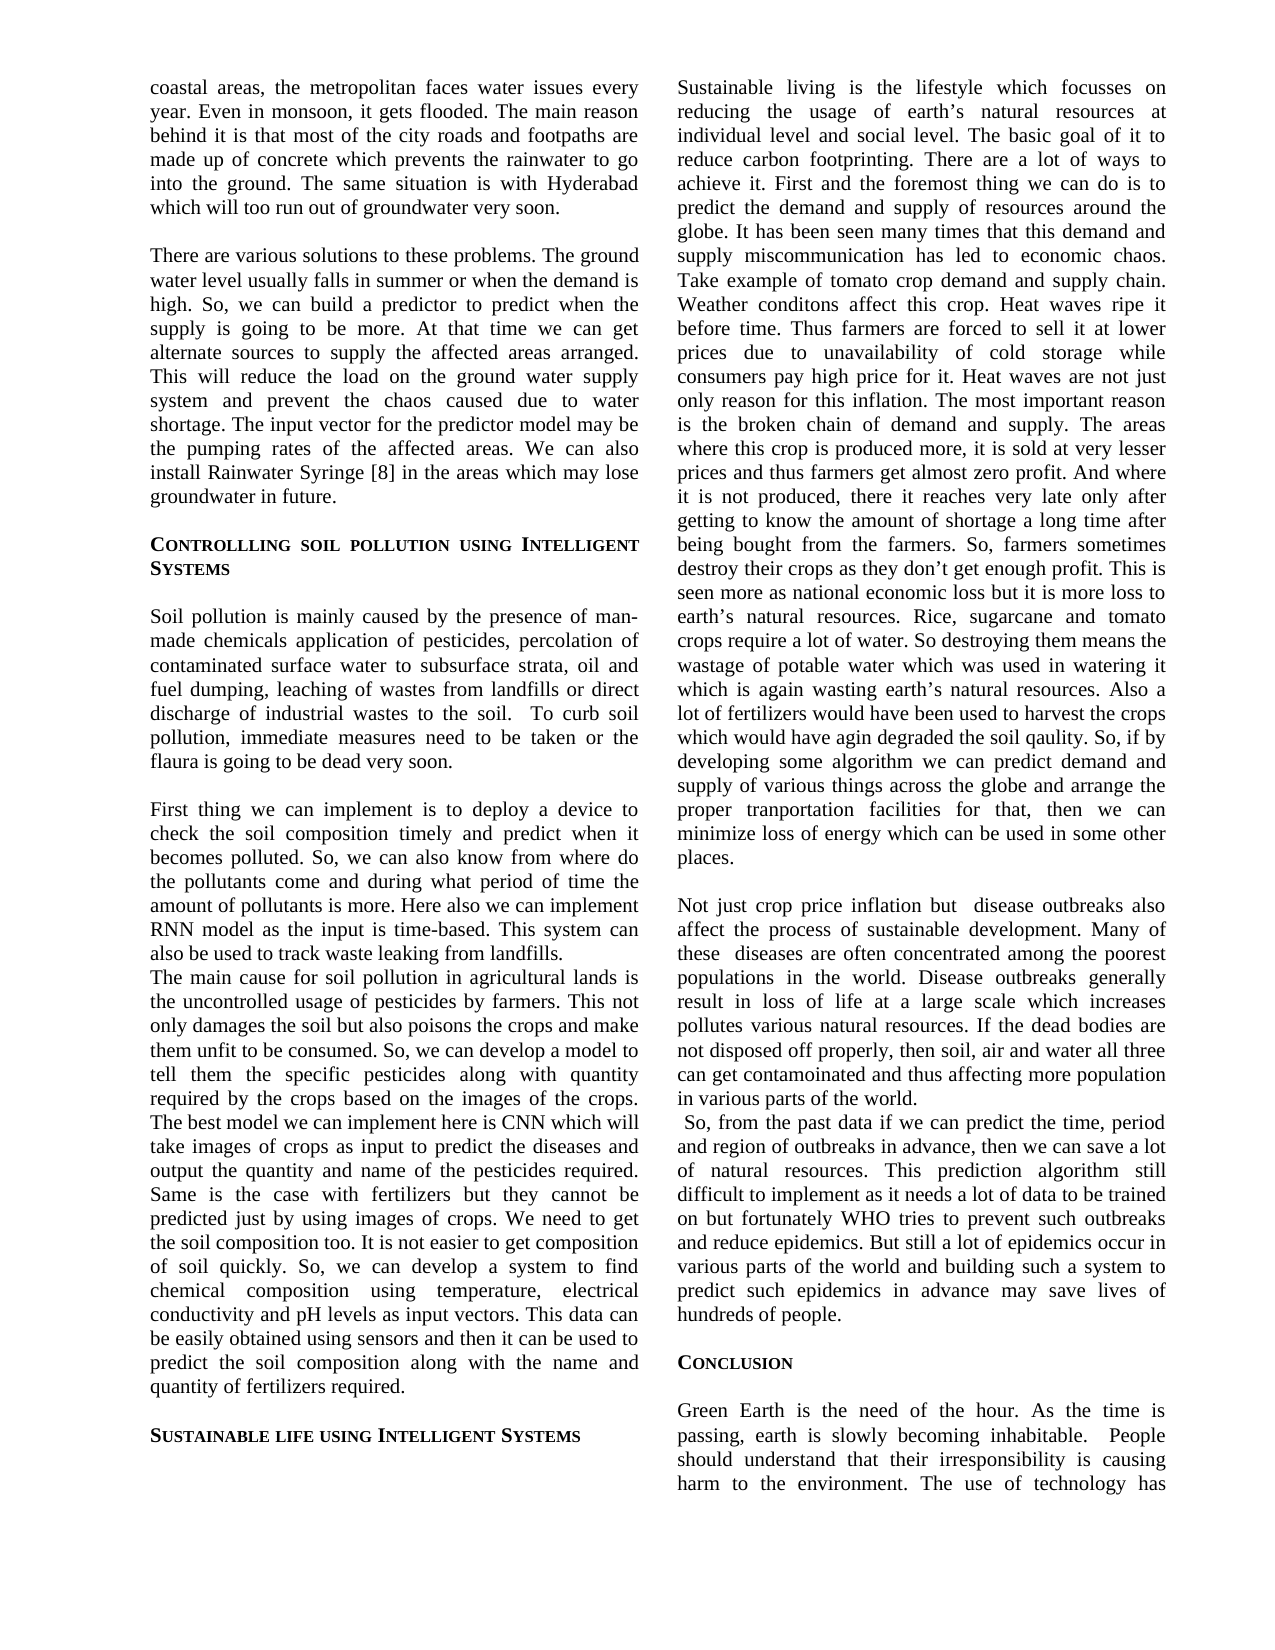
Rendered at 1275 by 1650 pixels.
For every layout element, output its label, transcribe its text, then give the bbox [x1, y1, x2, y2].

text So, from the past data if we can predict the time, period and region of outbreaks in advance, then we can save a lot of natural resources. This prediction algorithm still difficult to implement as it needs a lot of data to be trained on but fortunately WHO tries to prevent such outbreaks and reduce epidemics. But still a lot of epidemics occur in various parts of the world and building such a system to predict such epidemics in advance may save lives of hundreds of people. [677, 1110, 1167, 1326]
text Soil pollution is mainly caused by the presence of man-made chemicals application of pesticides, percolation of contaminated surface water to subsurface strata, oil and fuel dumping, leaching of wastes from landfills or direct discharge of industrial wastes to the soil. To curb soil pollution, immediate measures need to be taken or the flaura is going to be dead very soon. [150, 604, 639, 773]
text Controllling soil pollution using Intelligent Systems [150, 532, 639, 580]
text Sustainable life using Intelligent Systems [150, 1422, 639, 1447]
text Green Earth is the need of the hour. As the time is passing, earth is slowly becoming inhabitable. People should understand that their irresponsibility is causing harm to the environment. The use of technology has [677, 1398, 1167, 1495]
text Conclusion [677, 1350, 1167, 1374]
text First thing we can implement is to deploy a device to check the soil composition timely and predict when it becomes polluted. So, we can also know from where do the pollutants come and during what period of time the amount of pollutants is more. Here also we can implement RNN model as the input is time-based. This system can also be used to track waste leaking from landfills. [150, 797, 639, 965]
text Not just crop price inflation but disease outbreaks also affect the process of sustainable development. Many of these diseases are often concentrated among the poorest populations in the world. Disease outbreaks generally result in loss of life at a large scale which increases pollutes various natural resources. If the dead bodies are not disposed off properly, then soil, air and water all three can get contamoinated and thus affecting more population in various parts of the world. [677, 893, 1167, 1110]
text Sustainable living is the lifestyle which focusses on reducing the usage of earth’s natural resources at individual level and social level. The basic goal of it to reduce carbon footprinting. There are a lot of ways to achieve it. First and the foremost thing we can do is to predict the demand and supply of resources around the globe. It has been seen many times that this demand and supply miscommunication has led to economic chaos. Take example of tomato crop demand and supply chain. Weather conditons affect this crop. Heat waves ripe it before time. Thus farmers are forced to sell it at lower prices due to unavailability of cold storage while consumers pay high price for it. Heat waves are not just only reason for this inflation. The most important reason is the broken chain of demand and supply. The areas where this crop is produced more, it is sold at very lesser prices and thus farmers get almost zero profit. And where it is not produced, there it reaches very late only after getting to know the amount of shortage a long time after being bought from the farmers. So, farmers sometimes destroy their crops as they don’t get enough profit. This is seen more as national economic loss but it is more loss to earth’s natural resources. Rice, sugarcane and tomato crops require a lot of water. So destroying them means the wastage of potable water which was used in watering it which is again wasting earth’s natural resources. Also a lot of fertilizers would have been used to harvest the crops which would have agin degraded the soil qaulity. So, if by developing some algorithm we can predict demand and supply of various things across the globe and arrange the proper tranportation facilities for that, then we can minimize loss of energy which can be used in some other places. [677, 75, 1167, 869]
text There are various solutions to these problems. The ground water level usually falls in summer or when the demand is high. So, we can build a predictor to predict when the supply is going to be more. At that time we can get alternate sources to supply the affected areas arranged. This will reduce the load on the ground water supply system and prevent the chaos caused due to water shortage. The input vector for the predictor model may be the pumping rates of the affected areas. We can also install Rainwater Syringe [8] in the areas which may lose groundwater in future. [150, 243, 639, 508]
text coastal areas, the metropolitan faces water issues every year. Even in monsoon, it gets flooded. The main reason behind it is that most of the city roads and footpaths are made up of concrete which prevents the rainwater to go into the ground. The same situation is with Hyderabad which will too run out of groundwater very soon. [150, 75, 639, 219]
text The main cause for soil pollution in agricultural lands is the uncontrolled usage of pesticides by farmers. This not only damages the soil but also poisons the crops and make them unfit to be consumed. So, we can develop a model to tell them the specific pesticides along with quantity required by the crops based on the images of the crops. The best model we can implement here is CNN which will take images of crops as input to predict the diseases and output the quantity and name of the pesticides required. Same is the case with fertilizers but they cannot be predicted just by using images of crops. We need to get the soil composition too. It is not easier to get composition of soil quickly. So, we can develop a system to find chemical composition using temperature, electrical conductivity and pH levels as input vectors. This data can be easily obtained using sensors and then it can be used to predict the soil composition along with the name and quantity of fertilizers required. [150, 965, 639, 1398]
